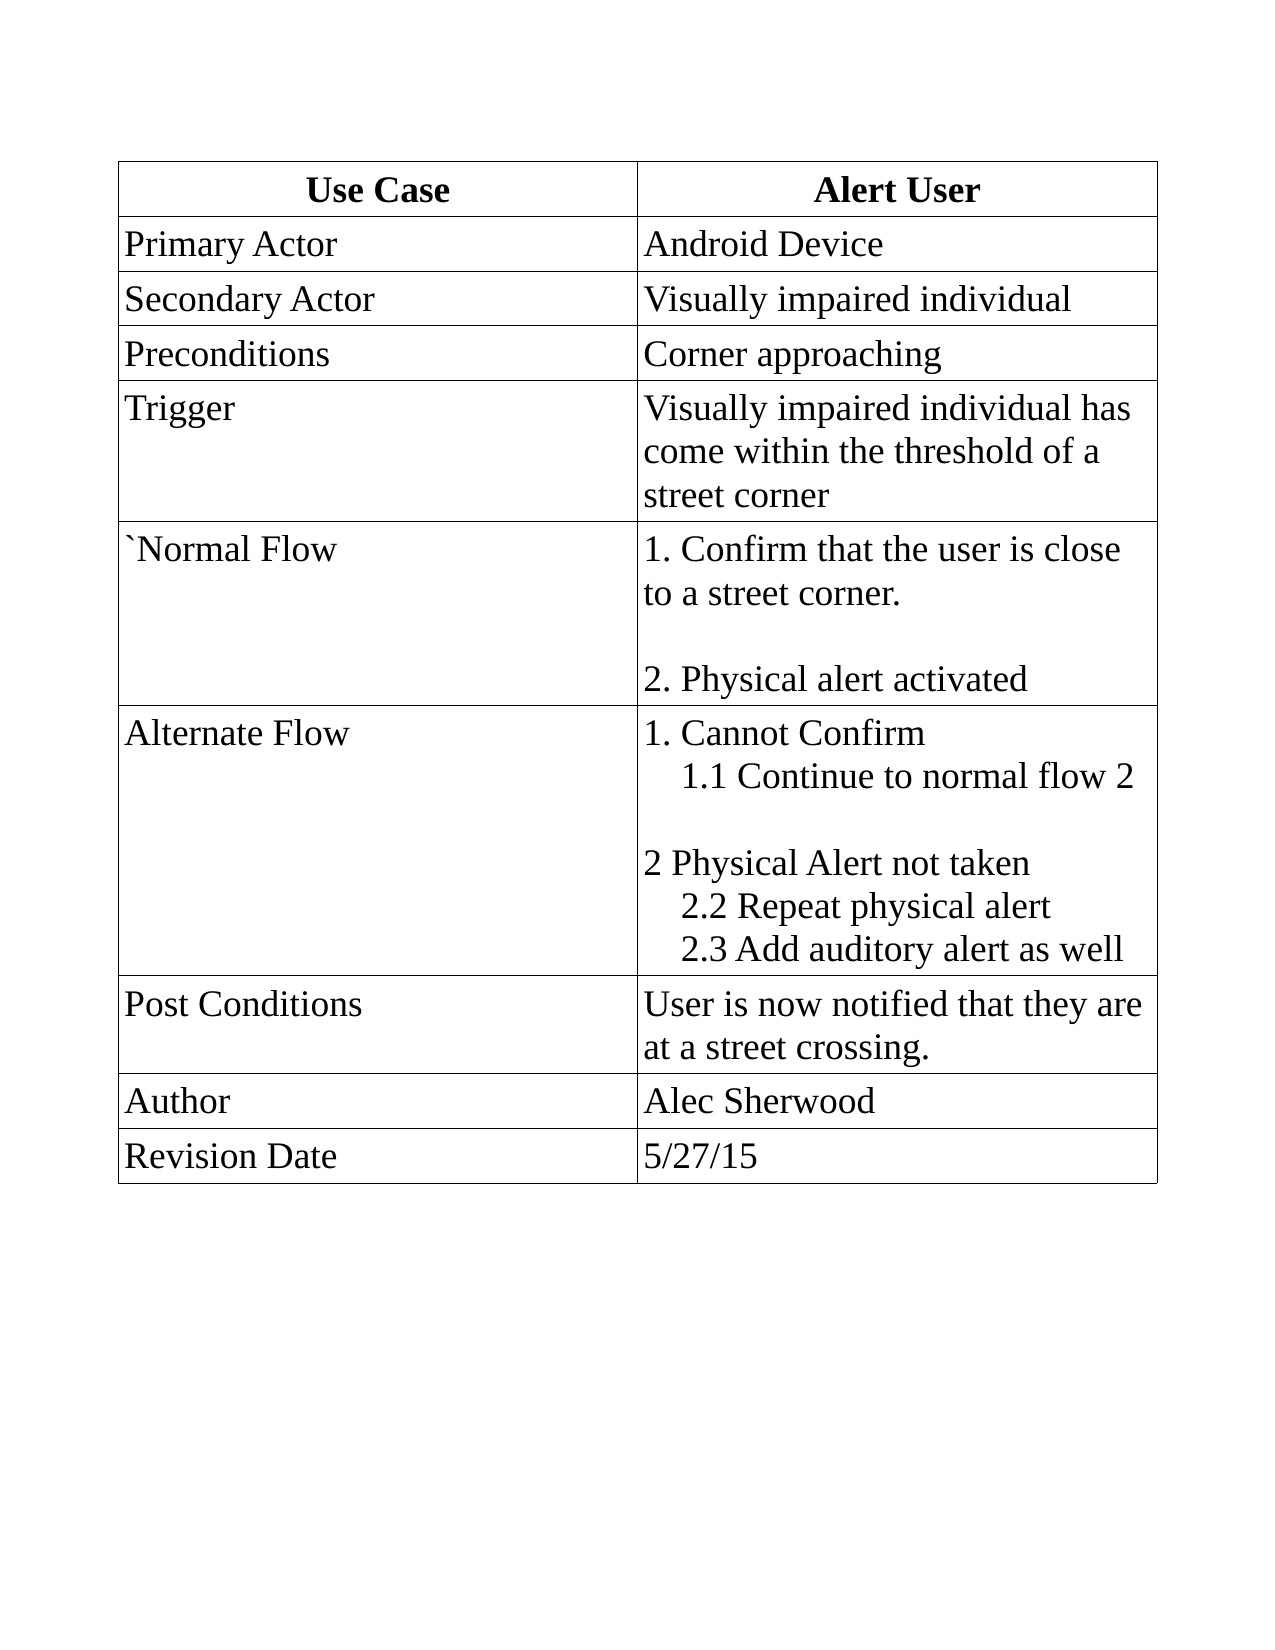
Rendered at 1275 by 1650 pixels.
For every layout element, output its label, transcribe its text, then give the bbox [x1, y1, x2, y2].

table_cell Alec Sherwood [638, 1074, 1157, 1128]
table_cell 1. Confirm that the user is close to a street corner. 2. Physical alert activated [638, 522, 1157, 705]
table_cell `Normal Flow [119, 522, 637, 705]
table_cell Alternate Flow [119, 706, 637, 975]
table_cell 5/27/15 [638, 1129, 1157, 1182]
table_cell Android Device [638, 217, 1157, 271]
table_cell Primary Actor [119, 217, 637, 271]
table_cell Corner approaching [638, 326, 1157, 380]
table_cell Preconditions [119, 326, 637, 380]
table_cell Secondary Actor [119, 272, 637, 325]
table_cell Trigger [119, 381, 637, 521]
table_header Alert User [638, 162, 1157, 216]
table_cell Author [119, 1074, 637, 1128]
table_cell Visually impaired individual [638, 272, 1157, 325]
table_cell Revision Date [119, 1129, 637, 1182]
table_cell Visually impaired individual has come within the threshold of a street corner [638, 381, 1157, 521]
table_cell Post Conditions [119, 976, 637, 1073]
table_cell 1. Cannot Confirm 1.1 Continue to normal flow 2 2 Physical Alert not taken 2.2 Repeat physical alert 2.3 Add auditory alert as well [638, 706, 1157, 975]
table_header Use Case [119, 162, 637, 216]
table_cell User is now notified that they are at a street crossing. [638, 976, 1157, 1073]
